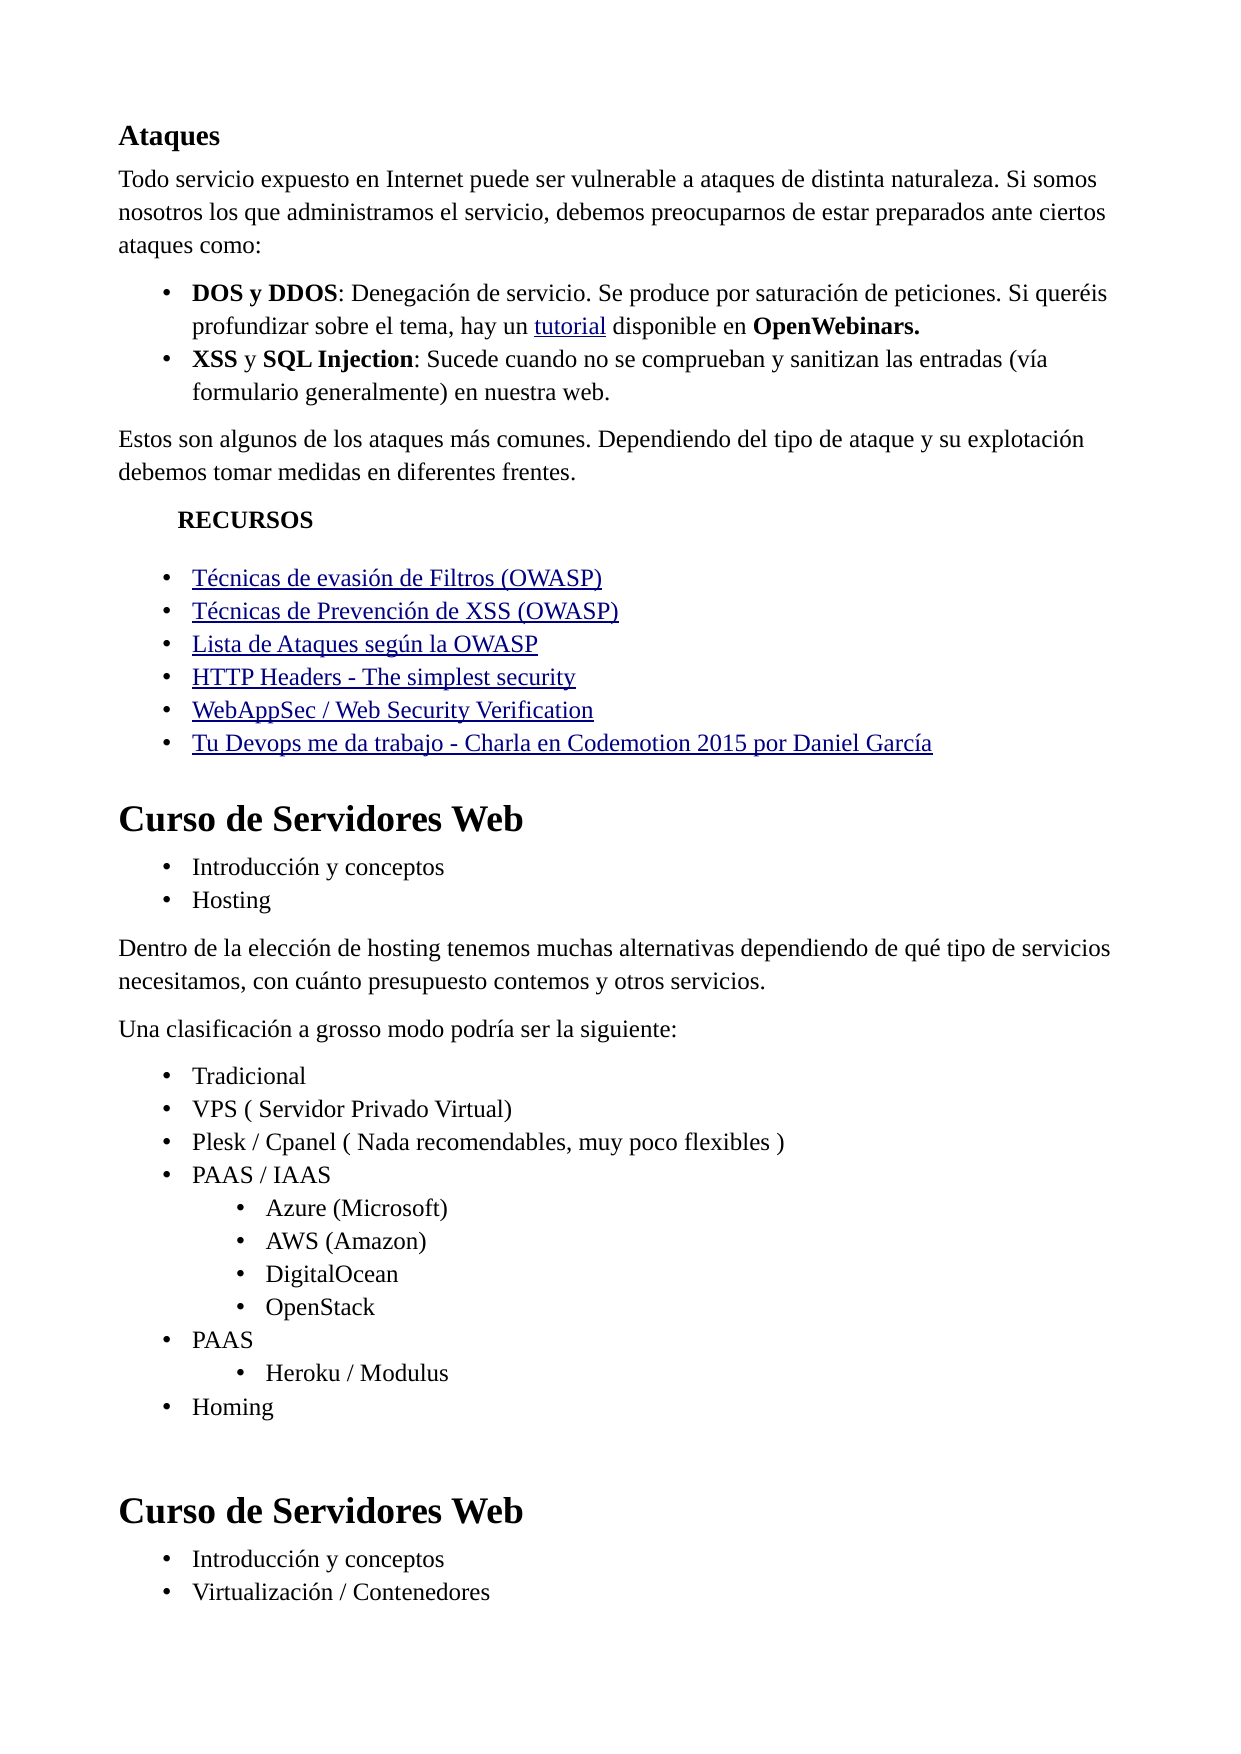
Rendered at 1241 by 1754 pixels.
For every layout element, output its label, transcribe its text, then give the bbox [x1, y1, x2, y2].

text Dentro de la elección de hosting tenemos muchas alternativas dependiendo de qué tipo de servicios necesitamos, con cuánto presupuesto contemos y otros servicios. [118, 933, 1122, 995]
subtitle Curso de Servidores Web [118, 797, 1122, 840]
list Hosting [162, 886, 1122, 914]
list Introducción y conceptos [162, 1544, 1122, 1573]
list AWS (Amazon) [236, 1226, 1122, 1255]
text RECURSOS [177, 505, 1063, 534]
list OpenStack [236, 1292, 1122, 1321]
list PAAS [162, 1326, 1122, 1354]
text Todo servicio expuesto en Internet puede ser vulnerable a ataques de distinta naturaleza. Si somos nosotros los que administramos el servicio, debemos preocuparnos de estar preparados ante ciertos ataques como: [118, 164, 1122, 259]
text Estos son algunos de los ataques más comunes. Dependiendo del tipo de ataque y su explotación debemos tomar medidas en diferentes frentes. [118, 424, 1122, 486]
list Lista de Ataques según la OWASP [162, 629, 1122, 658]
list Homing [162, 1392, 1122, 1420]
list WebAppSec / Web Security Verification [162, 695, 1122, 724]
list Plesk / Cpanel ( Nada recomendables, muy poco flexibles ) [162, 1127, 1122, 1156]
list Tradicional [162, 1061, 1122, 1090]
list Técnicas de evasión de Filtros (OWASP) [162, 563, 1122, 592]
subtitle Curso de Servidores Web [118, 1489, 1122, 1532]
text Una clasificación a grosso modo podría ser la siguiente: [118, 1014, 1122, 1042]
list Virtualización / Contenedores [162, 1577, 1122, 1606]
list DigitalOcean [236, 1259, 1122, 1288]
list Heroku / Modulus [236, 1358, 1122, 1387]
list Azure (Microsoft) [236, 1193, 1122, 1222]
list VPS ( Servidor Privado Virtual) [162, 1094, 1122, 1123]
list XSS y SQL Injection: Sucede cuando no se comprueban y sanitizan las entradas (vía formulario generalmente) en nuestra web. [162, 344, 1122, 406]
list Técnicas de Prevención de XSS (OWASP) [162, 596, 1122, 625]
subtitle Ataques [118, 118, 1122, 152]
list DOS y DDOS: Denegación de servicio. Se produce por saturación de peticiones. Si queréis profundizar sobre el tema, hay un tutorial disponible en OpenWebinars. [162, 278, 1122, 339]
list PAAS / IAAS [162, 1160, 1122, 1189]
list HTTP Headers - The simplest security [162, 662, 1122, 691]
list Introducción y conceptos [162, 852, 1122, 881]
list Tu Devops me da trabajo - Charla en Codemotion 2015 por Daniel García [162, 728, 1122, 757]
